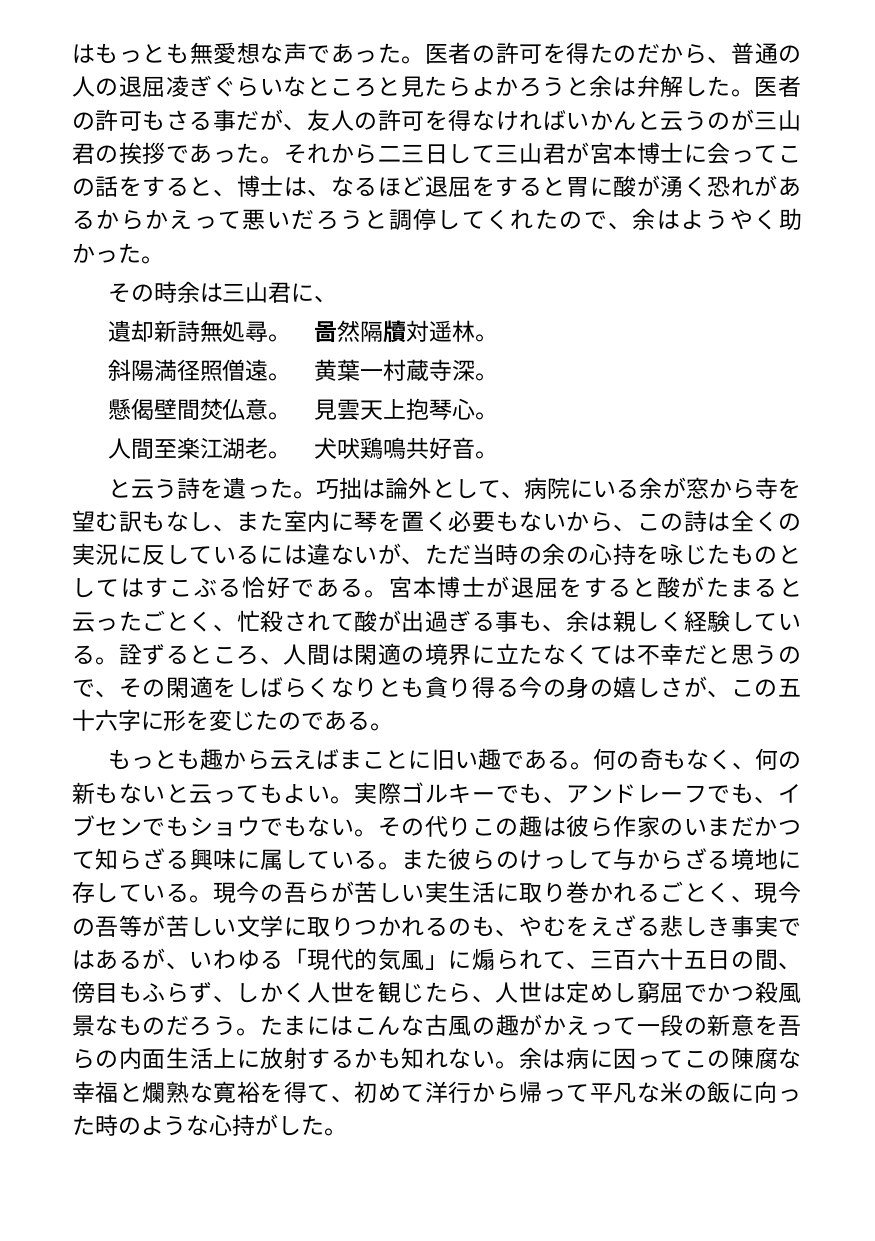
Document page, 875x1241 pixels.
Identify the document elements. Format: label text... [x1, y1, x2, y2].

text と云う詩を遺った。巧拙は論外として、病院にいる余が窓から寺を望む訳もなし、また室内に琴を置く必要もないから、この詩は全くの実況に反しているには違ないが、ただ当時の余の心持を咏じたものとしてはすこぶる恰好である。宮本博士が退屈をすると酸がたまると云ったごとく、忙殺されて酸が出過ぎる事も、余は親しく経験している。詮ずるところ、人間は閑適の境界に立たなくては不幸だと思うので、その閑適をしばらくなりとも貪り得る今の身の嬉しさが、この五十六字に形を変じたのである。 [72, 470, 802, 736]
text その時余は三山君に、 [72, 274, 802, 308]
text はもっとも無愛想な声であった。医者の許可を得たのだから、普通の人の退屈凌ぎぐらいなところと見たらよかろうと余は弁解した。医者の許可もさる事だが、友人の許可を得なければいかんと云うのが三山君の挨拶であった。それから二三日して三山君が宮本博士に会ってこの話をすると、博士は、なるほど退屈をすると胃に酸が湧く恐れがあるからかえって悪いだろうと調停してくれたので、余はようやく助かった。 [72, 36, 802, 269]
text 人間至楽江湖老。 犬吠鶏鳴共好音。 [72, 431, 802, 464]
text 懸偈壁間焚仏意。 見雲天上抱琴心。 [72, 392, 802, 425]
text 斜陽満径照僧遠。 黄葉一村蔵寺深。 [72, 353, 802, 386]
text 遺却新詩無処尋。 啚然隔牘対遥林。 [72, 314, 802, 347]
text もっとも趣から云えばまことに旧い趣である。何の奇もなく、何の新もないと云ってもよい。実際ゴルキーでも、アンドレーフでも、イブセンでもショウでもない。その代りこの趣は彼ら作家のいまだかつて知らざる興味に属している。また彼らのけっして与からざる境地に存している。現今の吾らが苦しい実生活に取り巻かれるごとく、現今の吾等が苦しい文学に取りつかれるのも、やむをえざる悲しき事実ではあるが、いわゆる「現代的気風」に煽られて、三百六十五日の間、傍目もふらず、しかく人世を観じたら、人世は定めし窮屈でかつ殺風景なものだろう。たまにはこんな古風の趣がかえって一段の新意を吾らの内面生活上に放射するかも知れない。余は病に因ってこの陳腐な幸福と爛熟な寛裕を得て、初めて洋行から帰って平凡な米の飯に向った時のような心持がした。 [72, 742, 802, 1141]
